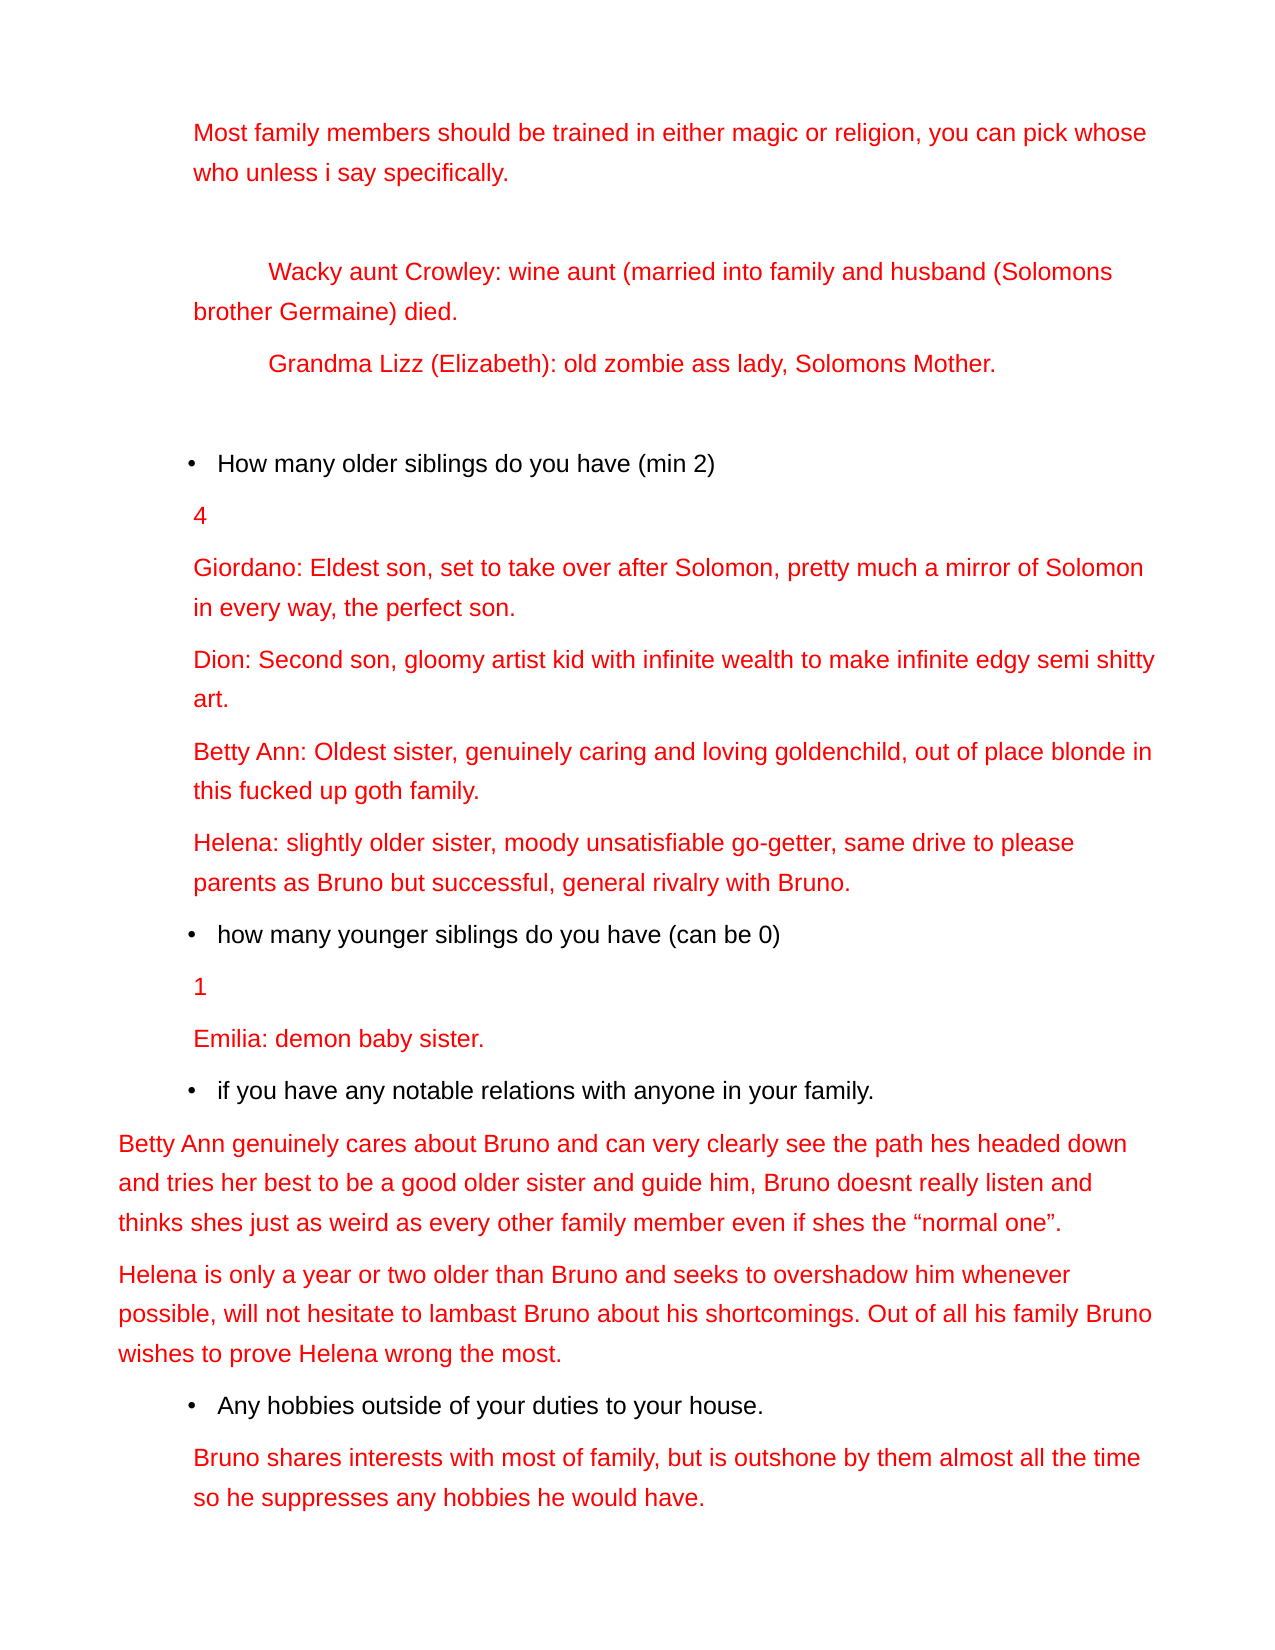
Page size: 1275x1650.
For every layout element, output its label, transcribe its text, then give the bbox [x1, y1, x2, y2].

text Bruno shares interests with most of family, but is outshone by them almost all the time so he suppresses any hobbies he would have. [193, 1443, 1157, 1512]
list Any hobbies outside of your duties to your house. [187, 1391, 1157, 1420]
text 4 [193, 501, 1157, 530]
text Emilia: demon baby sister. [193, 1024, 1157, 1053]
text Dion: Second son, gloomy artist kid with infinite wealth to make infinite edgy semi shitty art. [193, 645, 1157, 713]
list How many older siblings do you have (min 2) [187, 449, 1157, 478]
text Betty Ann: Oldest sister, genuinely caring and loving goldenchild, out of place blonde in this fucked up goth family. [193, 736, 1157, 805]
text Helena is only a year or two older than Bruno and seeks to overshadow him whenever possible, will not hesitate to lambast Bruno about his shortcomings. Out of all his family Bruno wishes to prove Helena wrong the most. [118, 1260, 1157, 1368]
text Grandma Lizz (Elizabeth): old zombie ass lady, Solomons Mother. [193, 349, 1157, 378]
text Wacky aunt Crowley: wine aunt (married into family and husband (Solomons brother Germaine) died. [193, 257, 1157, 326]
text Most family members should be trained in either magic or religion, you can pick whose who unless i say specifically. [193, 118, 1157, 186]
text Betty Ann genuinely cares about Bruno and can very clearly see the path hes headed down and tries her best to be a good older sister and guide him, Bruno doesnt really listen and thinks shes just as weird as every other family member even if shes the “normal one”. [118, 1128, 1157, 1236]
text 1 [193, 972, 1157, 1001]
text Giordano: Eldest son, set to take over after Solomon, pretty much a mirror of Solomon in every way, the perfect son. [193, 553, 1157, 621]
list how many younger siblings do you have (can be 0) [187, 920, 1157, 949]
list if you have any notable relations with anyone in your family. [187, 1076, 1157, 1105]
text Helena: slightly older sister, moody unsatisfiable go-getter, same drive to please parents as Bruno but successful, general rivalry with Bruno. [193, 828, 1157, 896]
